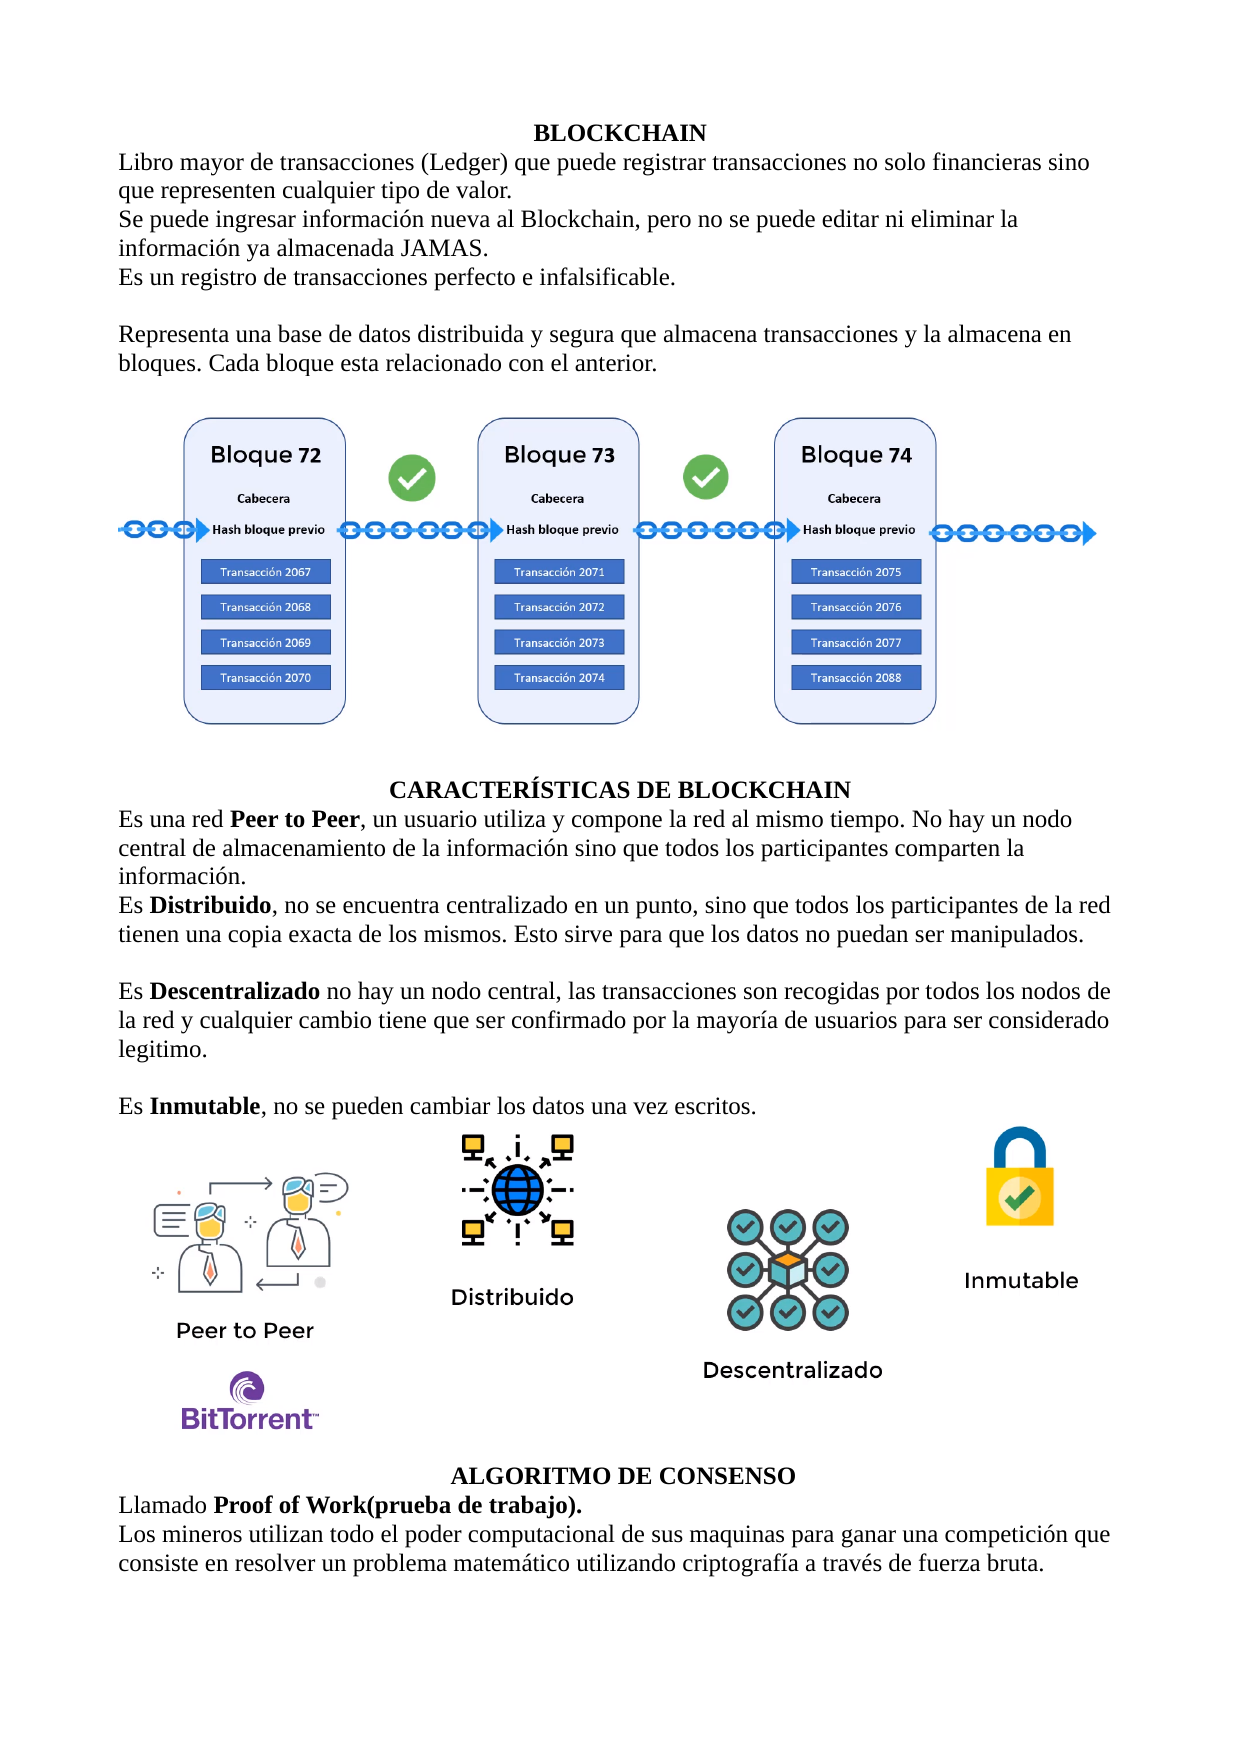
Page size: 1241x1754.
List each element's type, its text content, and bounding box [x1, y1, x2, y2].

text Llamado Proof of Work(prueba de trabajo). [118, 1490, 1122, 1519]
text ALGORITMO DE CONSENSO [118, 1462, 1122, 1490]
text Es Descentralizado no hay un nodo central, las transacciones son recogidas por todos los nodos de la red y cualquier cambio tiene que ser confirmado por la mayoría de usuarios para ser considerado legitimo. [118, 976, 1122, 1063]
text Es una red Peer to Peer, un usuario utiliza y compone la red al mismo tiempo. No hay un nodo central de almacenamiento de la información sino que todos los participantes comparten la información. [118, 804, 1122, 890]
text Se puede ingresar información nueva al Blockchain, pero no se puede editar ni eliminar la información ya almacenada JAMAS. [118, 204, 1122, 262]
picture [118, 376, 1123, 776]
text Los mineros utilizan todo el poder computacional de sus maquinas para ganar una competición que consiste en resolver un problema matemático utilizando criptografía a través de fuerza bruta. [118, 1519, 1122, 1576]
text CARACTERÍSTICAS DE BLOCKCHAIN [118, 776, 1122, 804]
picture [118, 1120, 1123, 1462]
text Es un registro de transacciones perfecto e infalsificable. [118, 262, 1122, 291]
text BLOCKCHAIN [118, 118, 1122, 147]
text Representa una base de datos distribuida y segura que almacena transacciones y la almacena en bloques. Cada bloque esta relacionado con el anterior. [118, 319, 1122, 376]
text Es Distribuido, no se encuentra centralizado en un punto, sino que todos los participantes de la red tienen una copia exacta de los mismos. Esto sirve para que los datos no puedan ser manipulados. [118, 890, 1122, 948]
text Es Inmutable, no se pueden cambiar los datos una vez escritos. [118, 1091, 1122, 1120]
text Libro mayor de transacciones (Ledger) que puede registrar transacciones no solo financieras sino que representen cualquier tipo de valor. [118, 147, 1122, 204]
